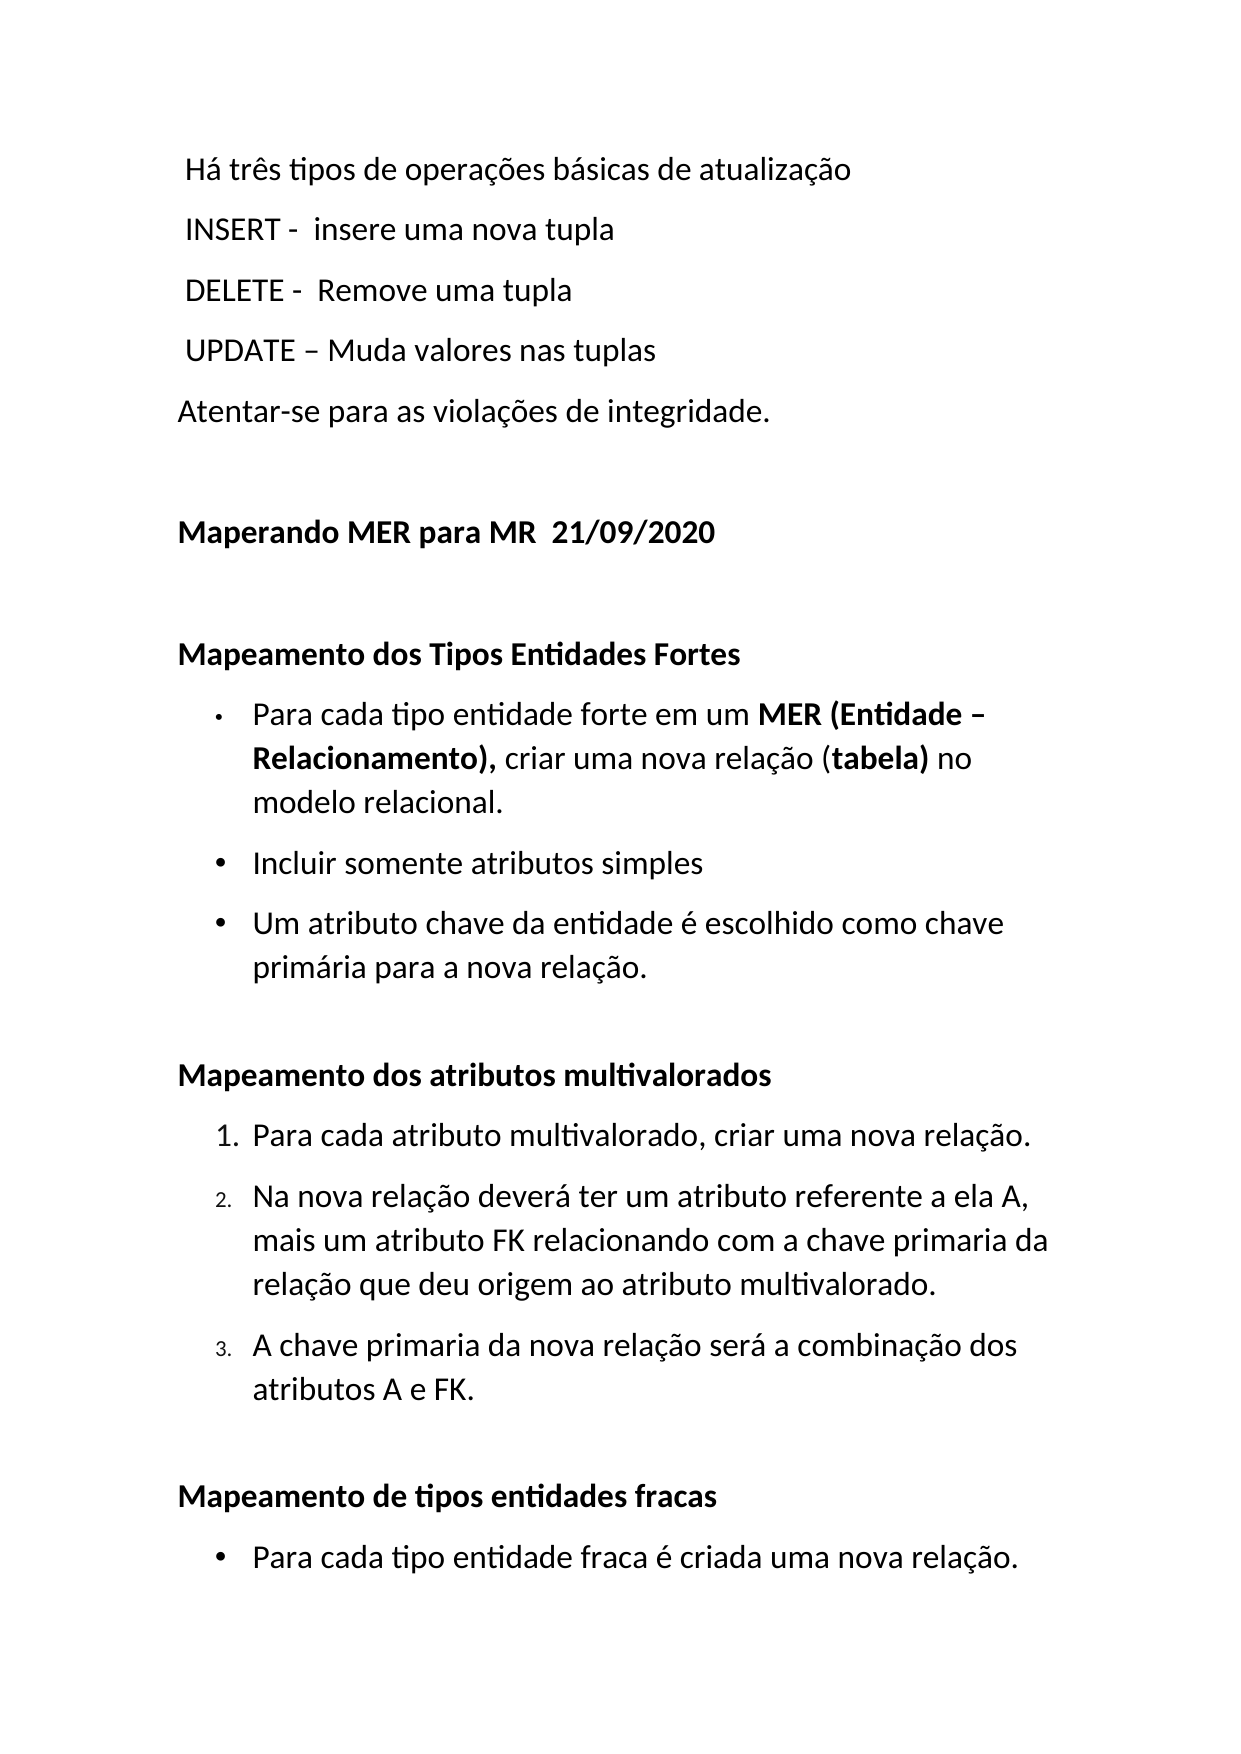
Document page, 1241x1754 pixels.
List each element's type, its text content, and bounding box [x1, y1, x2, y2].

list Para cada tipo entidade forte em um MER (Entidade – Relacionamento), criar uma nova relação (tabela) no modelo relacional. [215, 693, 1063, 822]
text Atentar-se para as violações de integridade. [177, 390, 1063, 431]
text Mapeamento dos atributos multivalorados [177, 1054, 1063, 1094]
text DELETE - Remove uma tupla [177, 269, 1063, 309]
list Incluir somente atributos simples [215, 842, 1063, 882]
text INSERT - insere uma nova tupla [177, 208, 1063, 249]
text UPDATE – Muda valores nas tuplas [177, 329, 1063, 370]
list Para cada tipo entidade fraca é criada uma nova relação. [215, 1536, 1063, 1576]
list A chave primaria da nova relação será a combinação dos atributos A e FK. [215, 1324, 1063, 1408]
text Mapeamento de tipos entidades fracas [177, 1475, 1063, 1516]
text Maperando MER para MR 21/09/2020 [177, 511, 1063, 552]
list Para cada atributo multivalorado, criar uma nova relação. [215, 1114, 1063, 1155]
text Há três tipos de operações básicas de atualização [177, 148, 1063, 188]
text Mapeamento dos Tipos Entidades Fortes [177, 633, 1063, 673]
list Na nova relação deverá ter um atributo referente a ela A, mais um atributo FK relacionando com a chave primaria da relação que deu origem ao atributo multivalorado. [215, 1175, 1063, 1304]
list Um atributo chave da entidade é escolhido como chave primária para a nova relação. [215, 902, 1063, 987]
